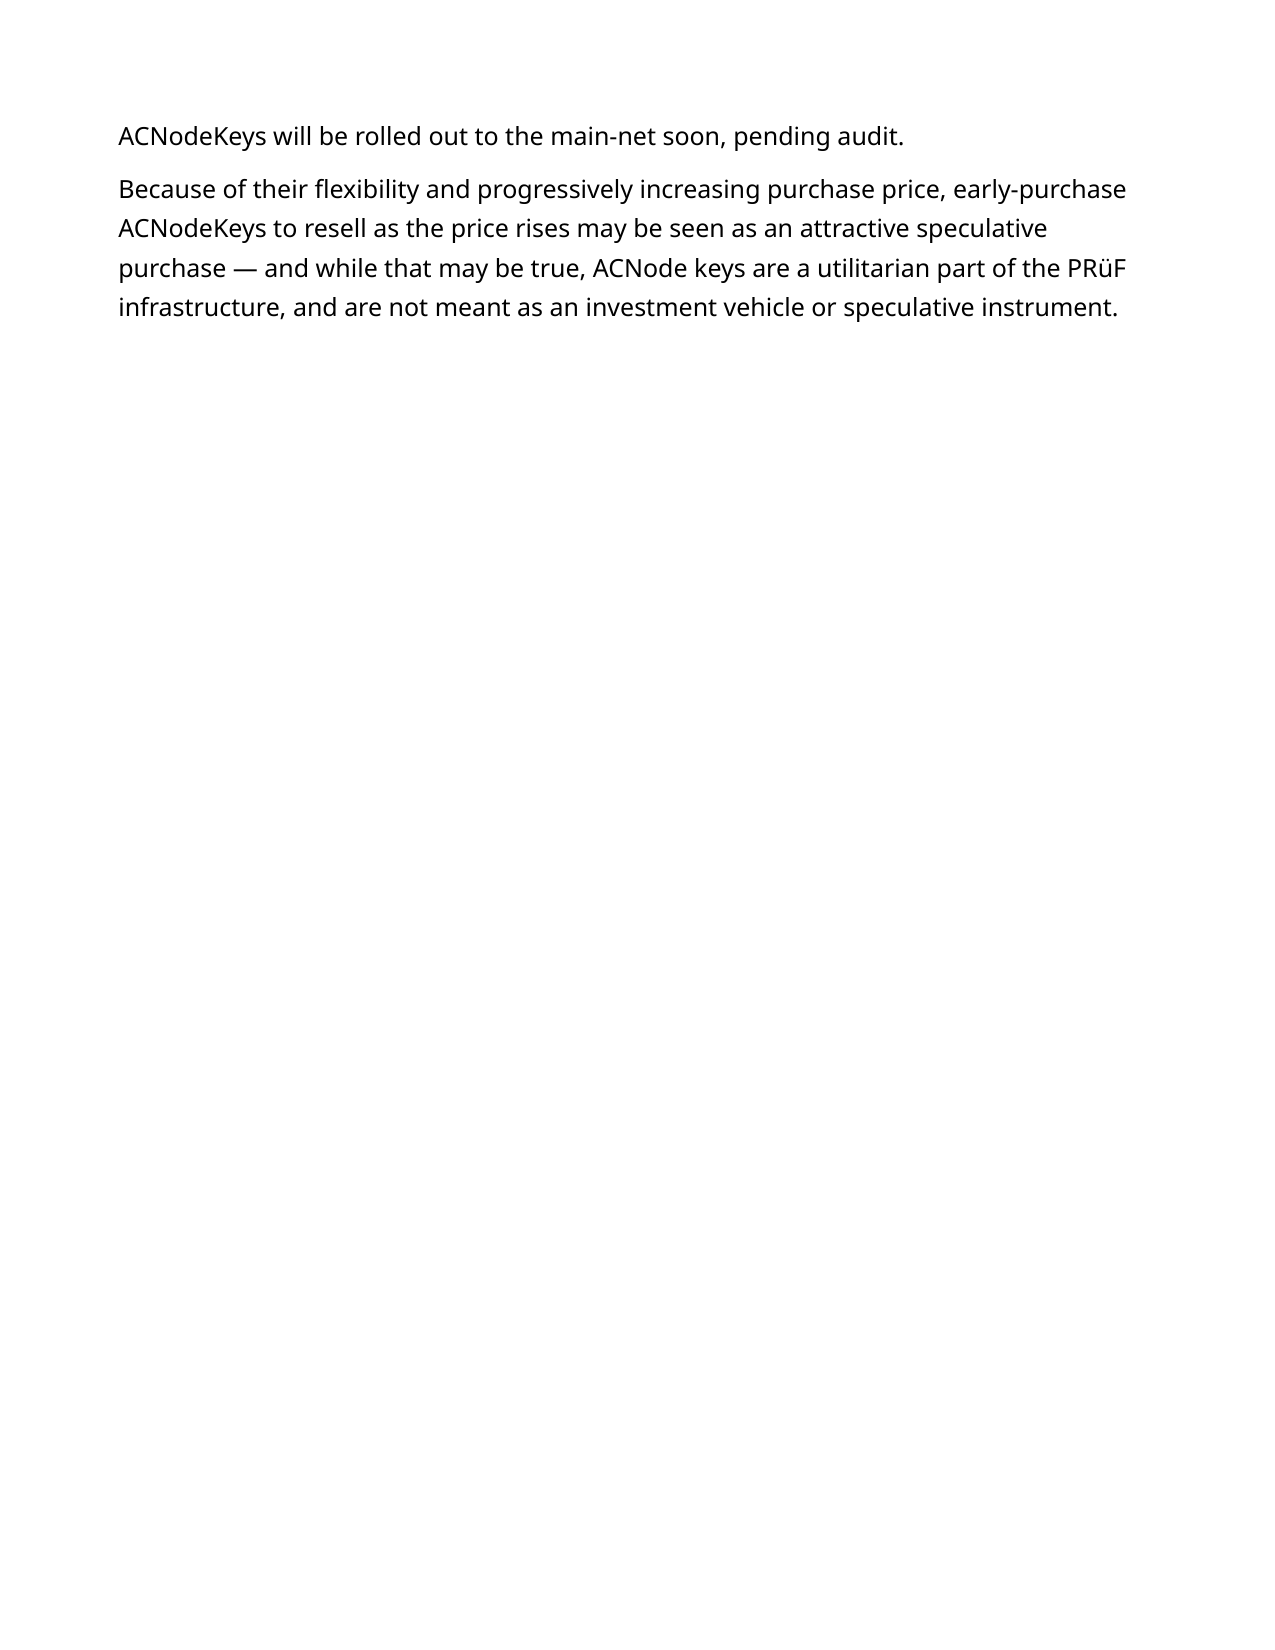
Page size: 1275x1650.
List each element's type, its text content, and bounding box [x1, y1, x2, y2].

text Because of their flexibility and progressively increasing purchase price, early-purchase ACNodeKeys to resell as the price rises may be seen as an attractive speculative purchase — and while that may be true, ACNode keys are a utilitarian part of the PRüF infrastructure, and are not meant as an investment vehicle or speculative instrument. [118, 172, 1157, 323]
text ACNodeKeys will be rolled out to the main-net soon, pending audit. [118, 118, 1157, 152]
